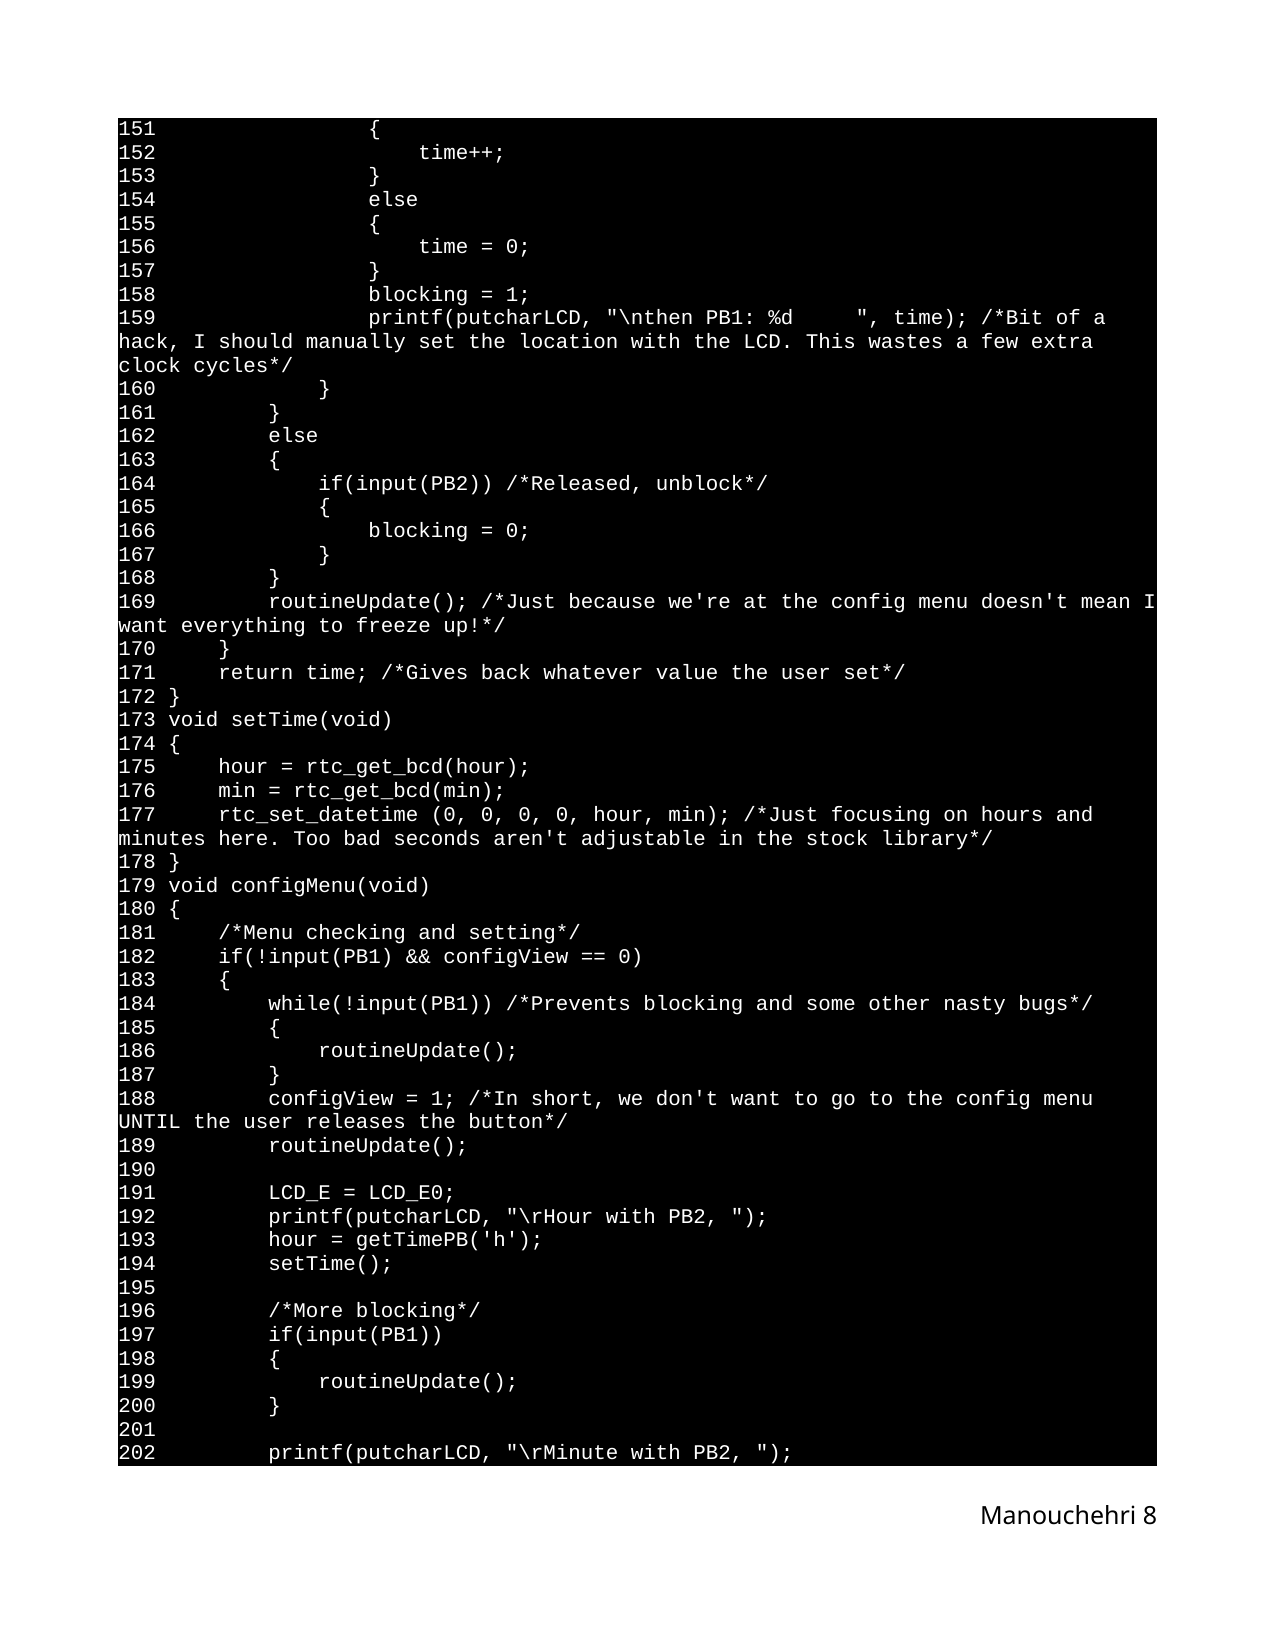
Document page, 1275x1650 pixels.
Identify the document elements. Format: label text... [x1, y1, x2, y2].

text 190 [118, 1158, 1157, 1182]
text 157 } [118, 260, 1157, 284]
text 202 printf(putcharLCD, "\rMinute with PB2, "); [118, 1442, 1157, 1466]
text 186 routineUpdate(); [118, 1040, 1157, 1064]
text 176 min = rtc_get_bcd(min); [118, 780, 1157, 804]
text 194 setTime(); [118, 1253, 1157, 1277]
text 201 [118, 1419, 1157, 1442]
text 164 if(input(PB2)) /*Released, unblock*/ [118, 473, 1157, 496]
text 199 routineUpdate(); [118, 1371, 1157, 1395]
text 188 configView = 1; /*In short, we don't want to go to the config menu UNTIL the user releases the button*/ [118, 1088, 1157, 1135]
text 171 return time; /*Gives back whatever value the user set*/ [118, 662, 1157, 686]
text 179 void configMenu(void) [118, 875, 1157, 898]
text 180 { [118, 898, 1157, 922]
text 161 } [118, 402, 1157, 426]
text 174 { [118, 733, 1157, 757]
text 198 { [118, 1348, 1157, 1371]
text 165 { [118, 496, 1157, 520]
text 167 } [118, 544, 1157, 567]
text 168 } [118, 567, 1157, 591]
text 166 blocking = 0; [118, 520, 1157, 544]
text 197 if(input(PB1)) [118, 1324, 1157, 1348]
text 177 rtc_set_datetime (0, 0, 0, 0, hour, min); /*Just focusing on hours and minutes here. Too bad seconds aren't adjustable in the stock library*/ [118, 804, 1157, 851]
text 182 if(!input(PB1) && configView == 0) [118, 946, 1157, 969]
text 184 while(!input(PB1)) /*Prevents blocking and some other nasty bugs*/ [118, 993, 1157, 1017]
text 160 } [118, 378, 1157, 402]
text 193 hour = getTimePB('h'); [118, 1229, 1157, 1253]
text 155 { [118, 213, 1157, 236]
text 163 { [118, 449, 1157, 473]
text 173 void setTime(void) [118, 709, 1157, 733]
text 178 } [118, 851, 1157, 875]
text 156 time = 0; [118, 236, 1157, 260]
text 200 } [118, 1395, 1157, 1419]
text 154 else [118, 189, 1157, 213]
text 175 hour = rtc_get_bcd(hour); [118, 757, 1157, 780]
text 189 routineUpdate(); [118, 1135, 1157, 1158]
text 152 time++; [118, 142, 1157, 165]
text 185 { [118, 1017, 1157, 1040]
text 195 [118, 1277, 1157, 1300]
text 181 /*Menu checking and setting*/ [118, 922, 1157, 946]
text 196 /*More blocking*/ [118, 1300, 1157, 1324]
text 169 routineUpdate(); /*Just because we're at the config menu doesn't mean I want everything to freeze up!*/ [118, 591, 1157, 638]
text 192 printf(putcharLCD, "\rHour with PB2, "); [118, 1206, 1157, 1229]
text 159 printf(putcharLCD, "\nthen PB1: %d ", time); /*Bit of a hack, I should manually set the location with the LCD. This wastes a few extra clock cycles*/ [118, 307, 1157, 378]
text 158 blocking = 1; [118, 284, 1157, 307]
text 187 } [118, 1064, 1157, 1088]
text 172 } [118, 686, 1157, 709]
text 151 { [118, 118, 1157, 142]
text 170 } [118, 638, 1157, 662]
text 153 } [118, 165, 1157, 189]
text 162 else [118, 426, 1157, 449]
text 191 LCD_E = LCD_E0; [118, 1182, 1157, 1206]
text 183 { [118, 969, 1157, 993]
